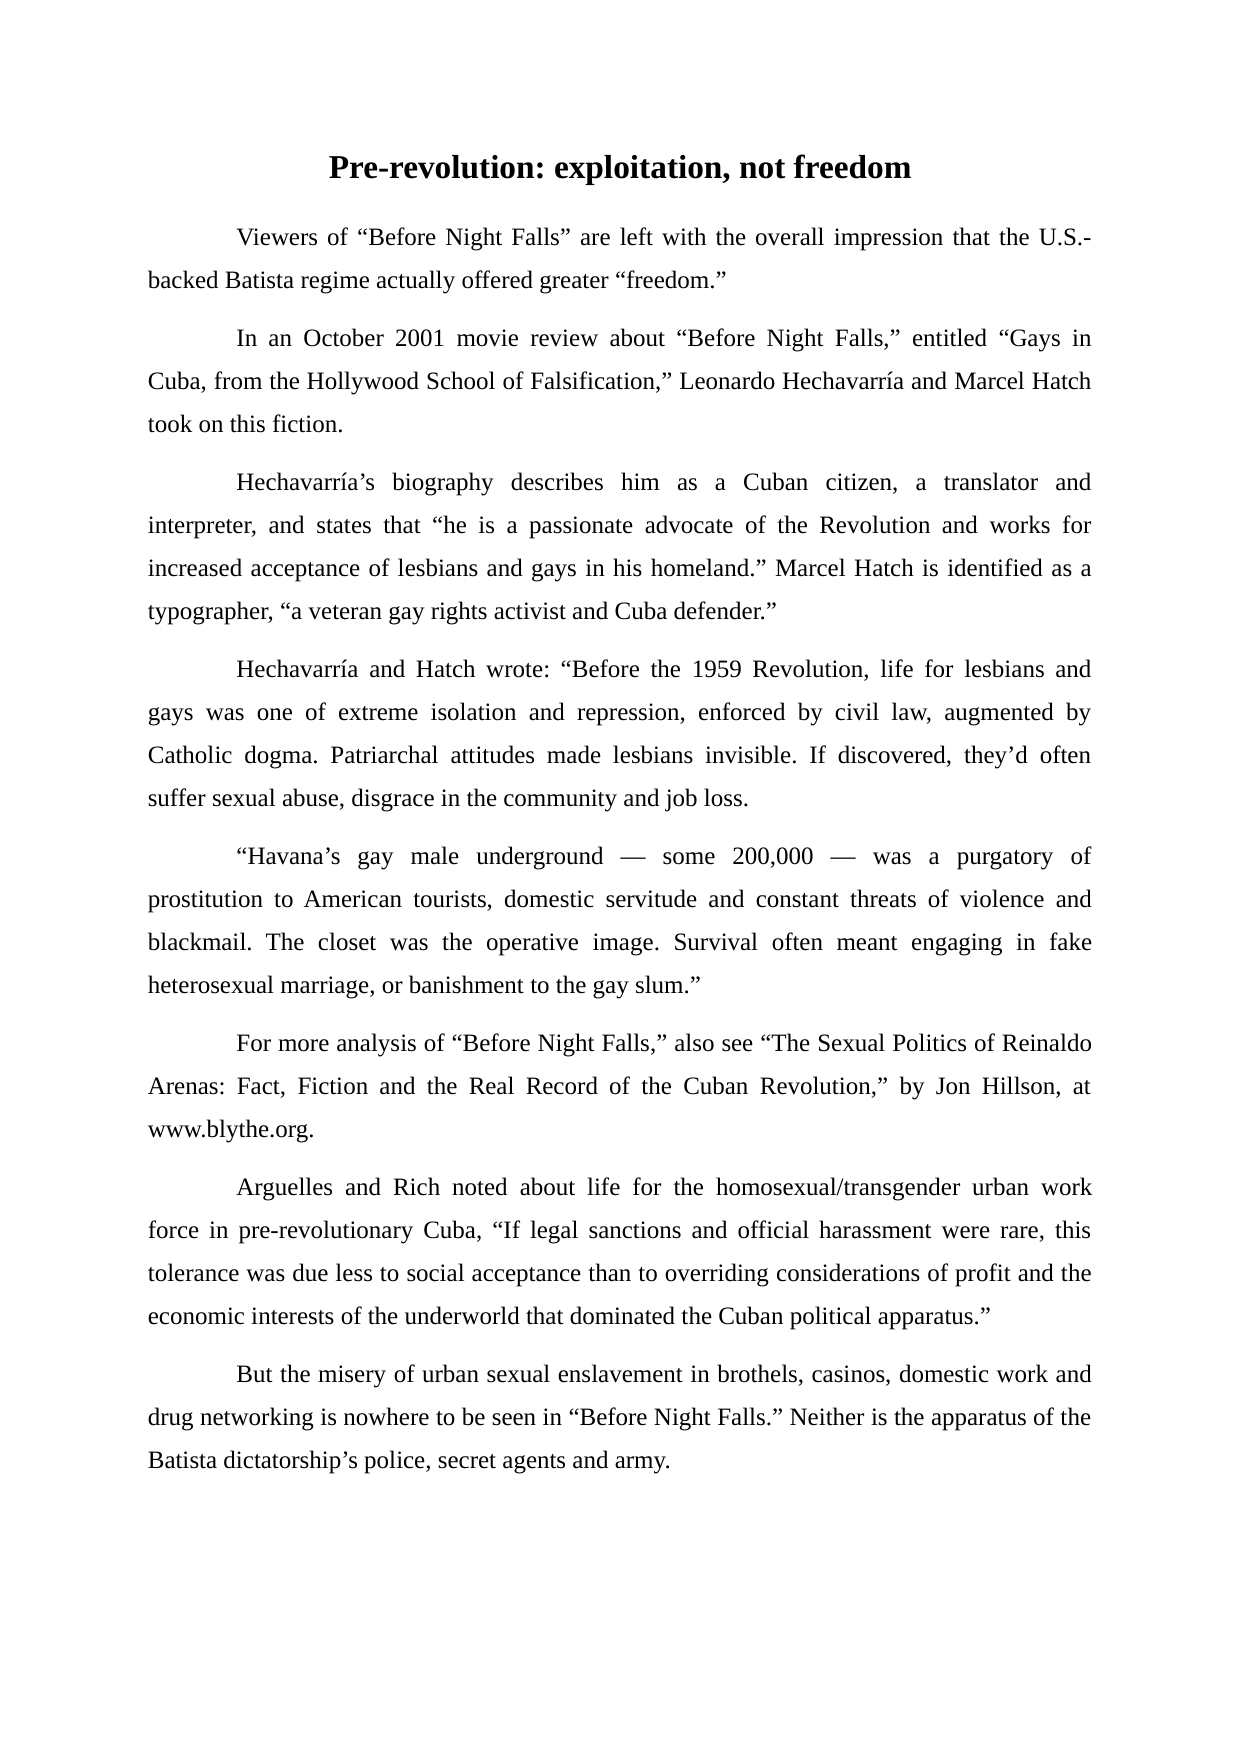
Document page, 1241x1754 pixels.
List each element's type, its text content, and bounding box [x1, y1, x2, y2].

text Arguelles and Rich noted about life for the homosexual/transgender urban work force in pre-revolutionary Cuba, “If legal sanctions and official harassment were rare, this tolerance was due less to social acceptance than to overriding considerations of profit and the economic interests of the underworld that dominated the Cuban political apparatus.” [148, 1172, 1093, 1330]
text Hechavarría’s biography describes him as a Cuban citizen, a translator and interpreter, and states that “he is a passionate advocate of the Revolution and works for increased acceptance of lesbians and gays in his homeland.” Marcel Hatch is identified as a typographer, “a veteran gay rights activist and Cuba defender.” [148, 467, 1093, 625]
text In an October 2001 movie review about “Before Night Falls,” entitled “Gays in Cuba, from the Hollywood School of Falsification,” Leonardo Hechavarría and Marcel Hatch took on this fiction. [148, 323, 1093, 438]
text Viewers of “Before Night Falls” are left with the overall impression that the U.S.-backed Batista regime actually offered greater “freedom.” [148, 222, 1093, 294]
text For more analysis of “Before Night Falls,” also see “The Sexual Politics of Reinaldo Arenas: Fact, Fiction and the Real Record of the Cuban Revolution,” by Jon Hillson, at www.blythe.org. [148, 1028, 1093, 1143]
text “Havana’s gay male underground — some 200,000 — was a purgatory of prostitution to American tourists, domestic servitude and constant threats of violence and blackmail. The closet was the operative image. Survival often meant engaging in fake heterosexual marriage, or banishment to the gay slum.” [148, 841, 1093, 999]
subtitle Pre-revolution: exploitation, not freedom [148, 148, 1093, 186]
text Hechavarría and Hatch wrote: “Before the 1959 Revolution, life for lesbians and gays was one of extreme isolation and repression, enforced by civil law, augmented by Catholic dogma. Patriarchal attitudes made lesbians invisible. If discovered, they’d often suffer sexual abuse, disgrace in the community and job loss. [148, 654, 1093, 812]
text But the misery of urban sexual enslavement in brothels, casinos, domestic work and drug networking is nowhere to be seen in “Before Night Falls.” Neither is the apparatus of the Batista dictatorship’s police, secret agents and army. [148, 1359, 1093, 1474]
